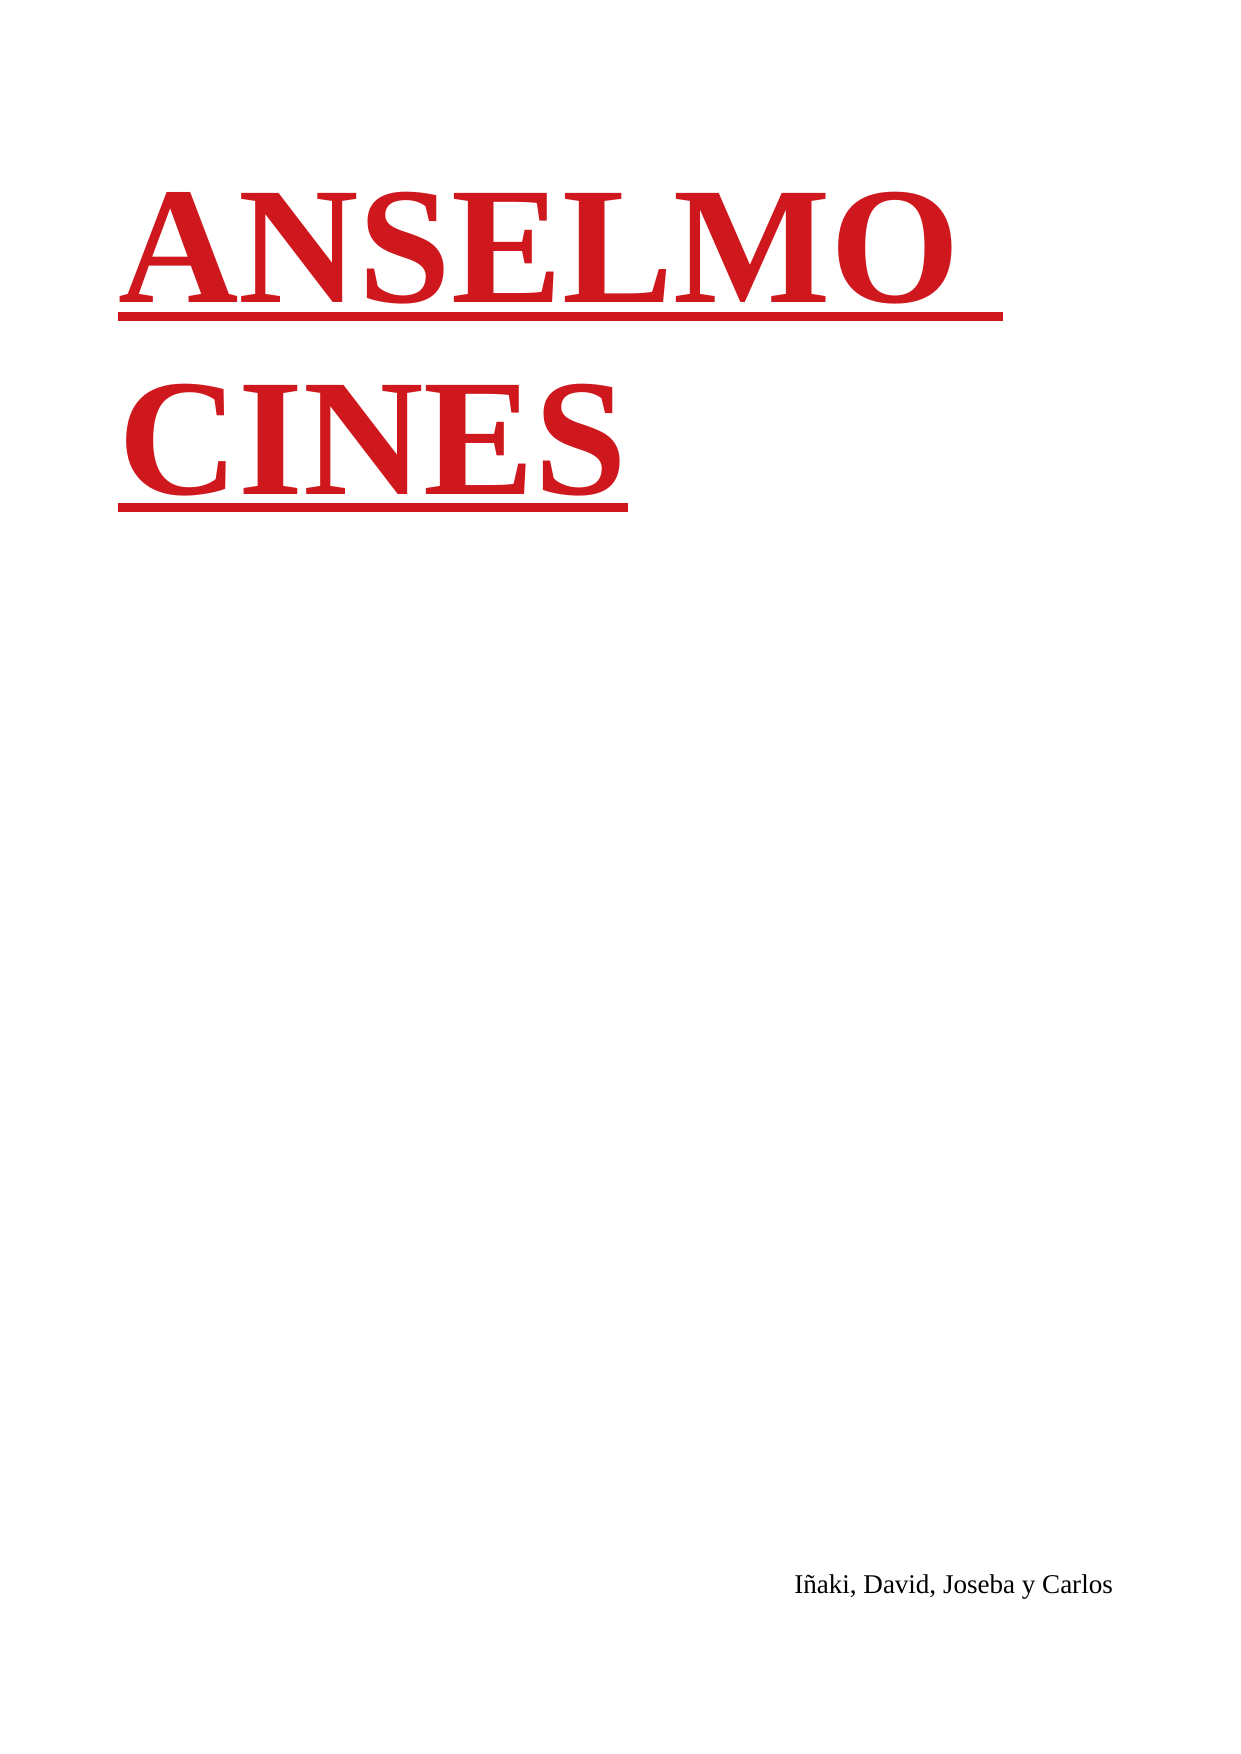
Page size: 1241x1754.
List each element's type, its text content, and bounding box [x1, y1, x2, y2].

text ANSELMO CINES [118, 147, 1122, 530]
